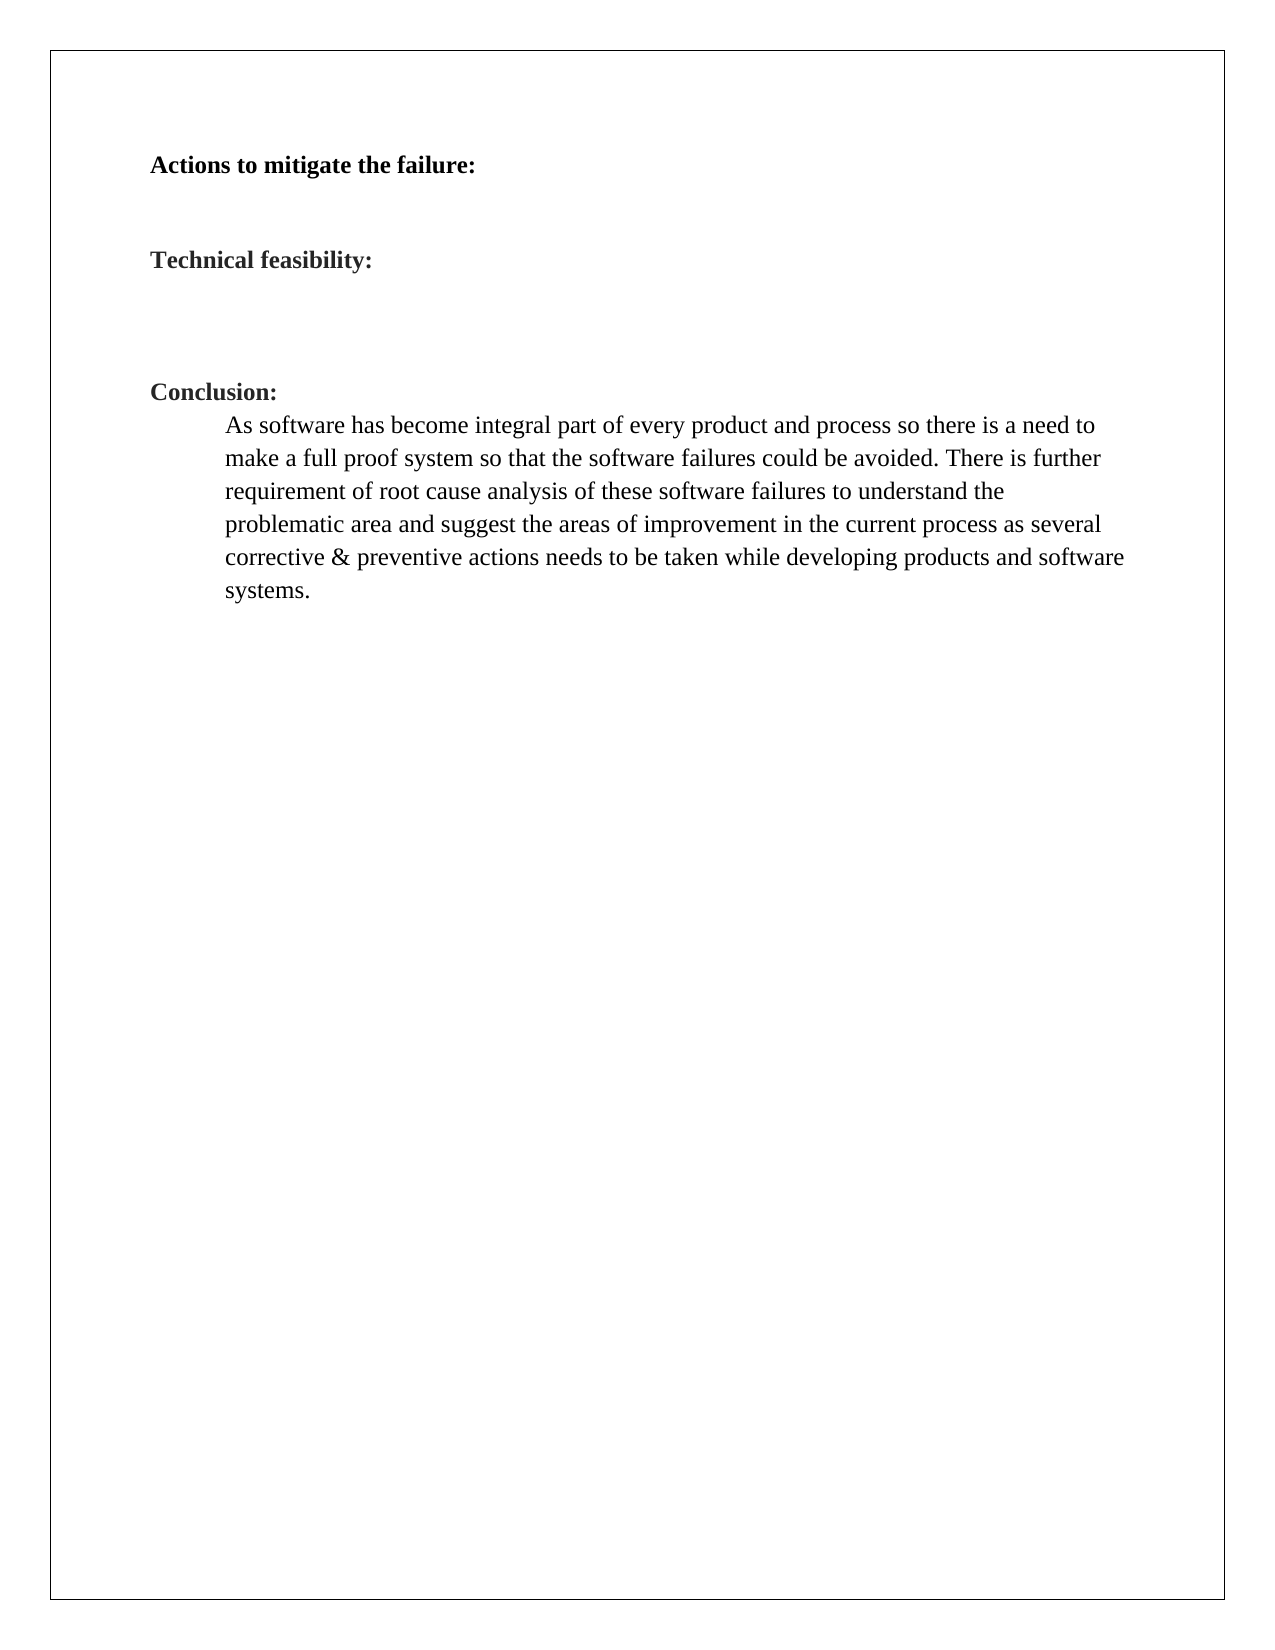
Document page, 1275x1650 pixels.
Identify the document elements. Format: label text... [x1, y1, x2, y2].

list As software has become integral part of every product and process so there is a need to make a full proof system so that the software failures could be avoided. There is further requirement of root cause analysis of these software failures to understand the problematic area and suggest the areas of improvement in the current process as several corrective & preventive actions needs to be taken while developing products and software systems. [225, 410, 1125, 604]
list Technical feasibility: [150, 239, 1125, 274]
text Actions to mitigate the failure: [150, 150, 1125, 179]
list Conclusion: [150, 377, 1125, 406]
